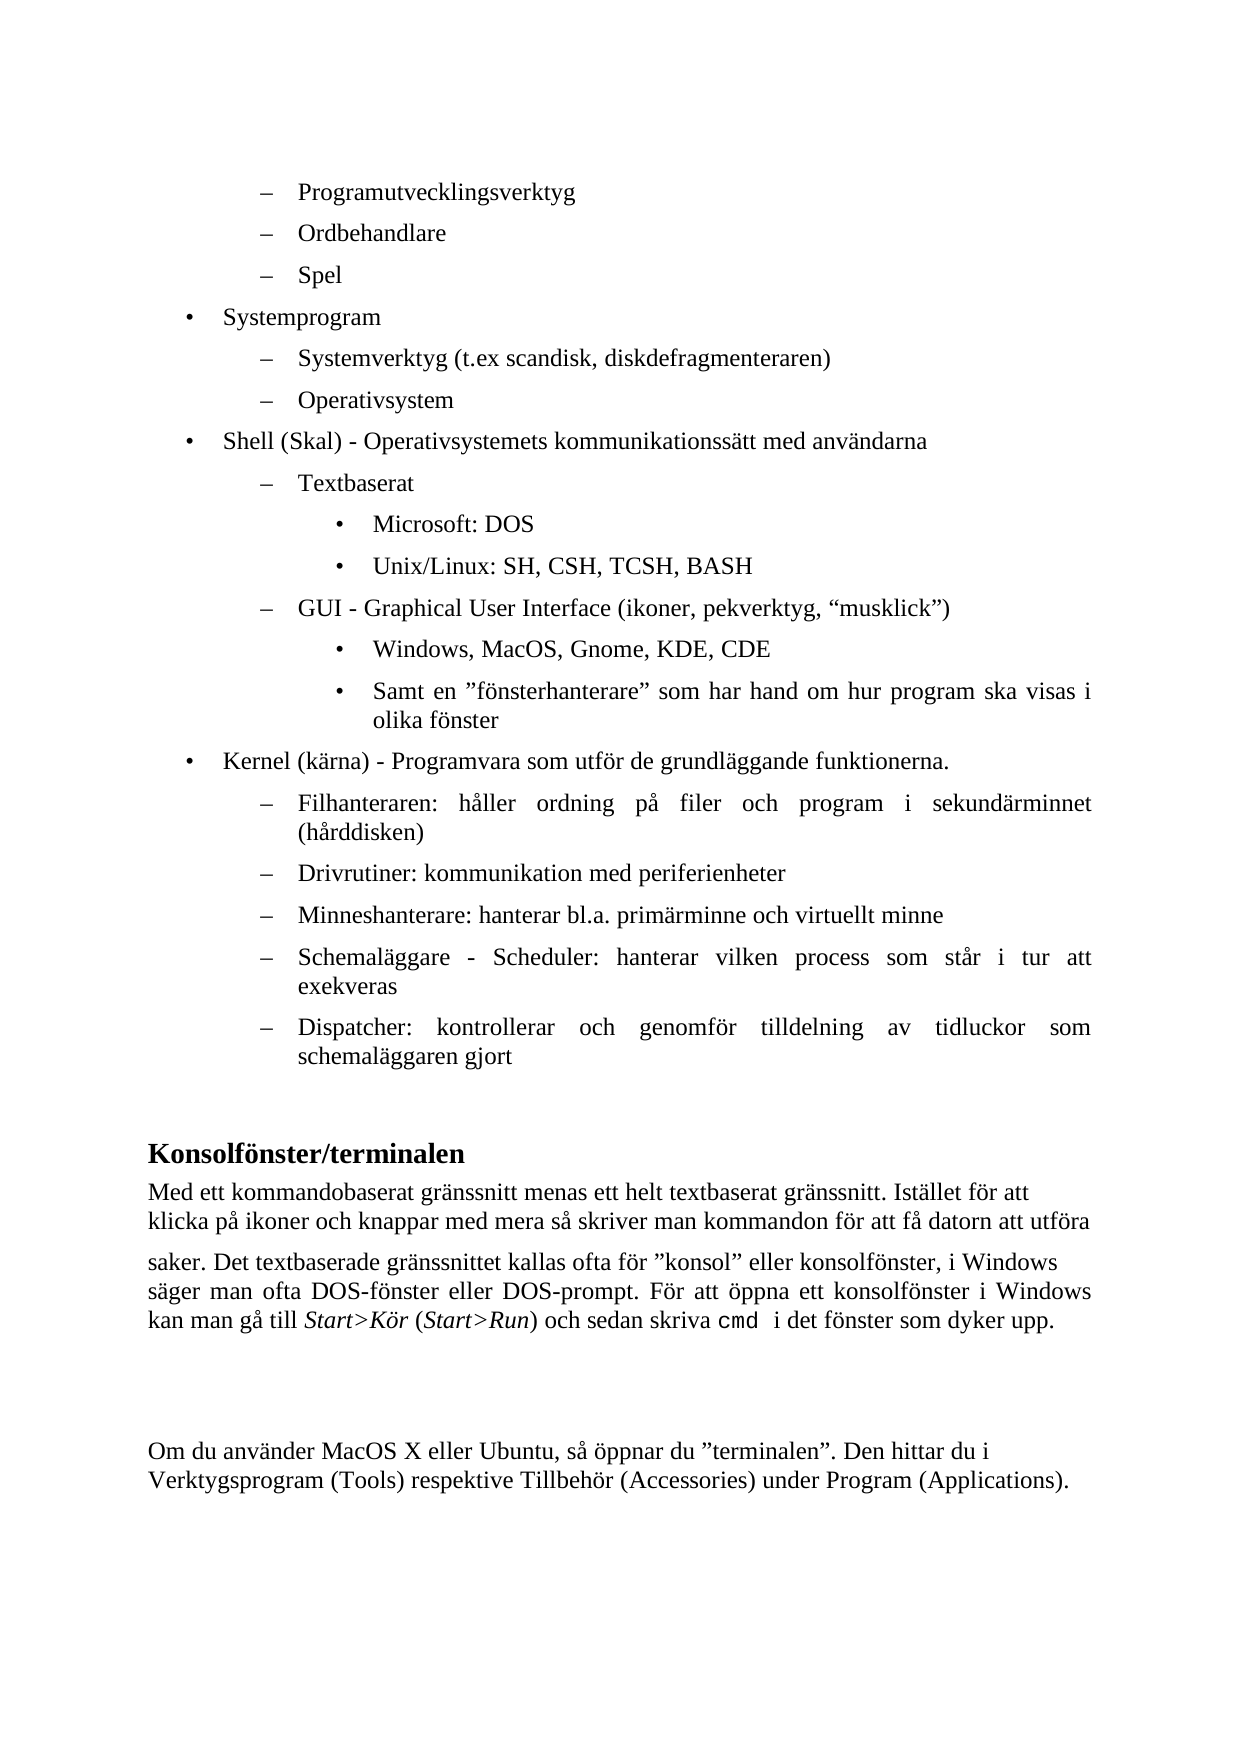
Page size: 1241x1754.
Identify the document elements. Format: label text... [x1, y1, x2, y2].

list GUI - Graphical User Interface (ikoner, pekverktyg, “musklick”) [260, 592, 1092, 621]
list Minneshanterare: hanterar bl.a. primärminne och virtuellt minne [260, 900, 1092, 929]
list Ordbehandlare [260, 218, 1092, 247]
text Om du använder MacOS X eller Ubuntu, så öppnar du ”terminalen”. Den hittar du i Verktygsprogram (Tools) respektive Tillbehör (Accessories) under Program (Applications). [148, 1436, 1092, 1494]
text säger man ofta DOS-fönster eller DOS-prompt. För att öppna ett konsolfönster i Windows kan man gå till Start>Kör (Start>Run) och sedan skriva cmd i det fönster som dyker upp. [148, 1276, 1092, 1336]
list Systemprogram [185, 301, 1092, 331]
list Textbaserat [260, 468, 1092, 497]
text klicka på ikoner och knappar med mera så skriver man kommandon för att få datorn att utföra [148, 1206, 1092, 1235]
list Microsoft: DOS [335, 509, 1092, 538]
text saker. Det textbaserade gränssnittet kallas ofta för ”konsol” eller konsolfönster, i Windows [148, 1247, 1092, 1276]
text Med ett kommandobaserat gränssnitt menas ett helt textbaserat gränssnitt. Istället för att [148, 1177, 1092, 1206]
list Dispatcher: kontrollerar och genomför tilldelning av tidluckor som schemaläggaren gjort [260, 1012, 1092, 1070]
list Samt en ”fönsterhanterare” som har hand om hur program ska visas i olika fönster [335, 676, 1092, 734]
list Drivrutiner: kommunikation med periferienheter [260, 858, 1092, 887]
text Konsolfönster/terminalen [148, 1137, 1092, 1170]
list Spel [260, 260, 1092, 289]
list Windows, MacOS, Gnome, KDE, CDE [335, 634, 1092, 663]
list Schemaläggare - Scheduler: hanterar vilken process som står i tur att exekveras [260, 941, 1092, 999]
list Filhanteraren: håller ordning på filer och program i sekundärminnet (hårddisken) [260, 788, 1092, 846]
list Programutvecklingsverktyg [260, 177, 1092, 206]
list Kernel (kärna) - Programvara som utför de grundläggande funktionerna. [185, 746, 1092, 775]
list Shell (Skal) - Operativsystemets kommunikationssätt med användarna [185, 426, 1092, 455]
list Unix/Linux: SH, CSH, TCSH, BASH [335, 551, 1092, 580]
list Operativsystem [260, 384, 1092, 414]
list Systemverktyg (t.ex scandisk, diskdefragmenteraren) [260, 343, 1092, 372]
